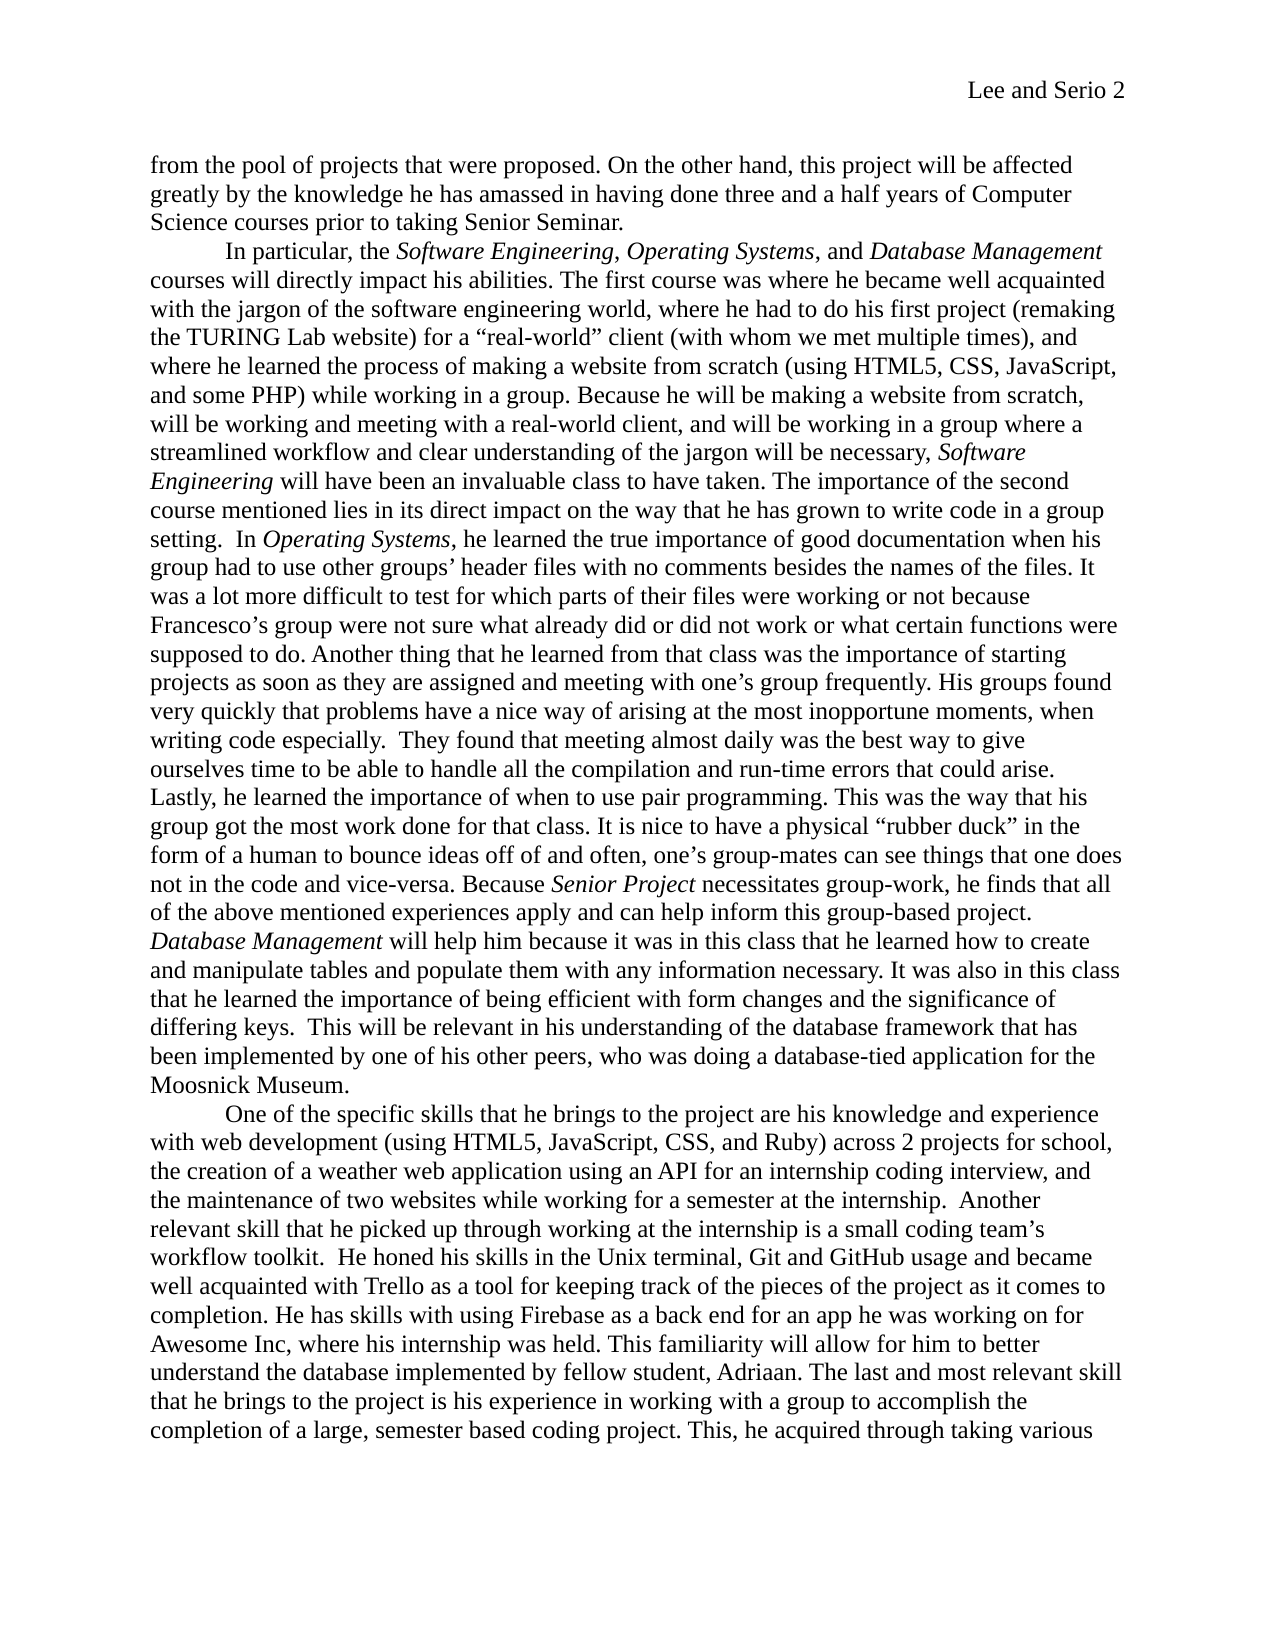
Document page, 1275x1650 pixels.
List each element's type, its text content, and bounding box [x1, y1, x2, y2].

text In particular, the Software Engineering, Operating Systems, and Database Management courses will directly impact his abilities. The first course was where he became well acquainted with the jargon of the software engineering world, where he had to do his first project (remaking the TURING Lab website) for a “real-world” client (with whom we met multiple times), and where he learned the process of making a website from scratch (using HTML5, CSS, JavaScript, and some PHP) while working in a group. Because he will be making a website from scratch, will be working and meeting with a real-world client, and will be working in a group where a streamlined workflow and clear understanding of the jargon will be necessary, Software Engineering will have been an invaluable class to have taken. The importance of the second course mentioned lies in its direct impact on the way that he has grown to write code in a group setting. In Operating Systems, he learned the true importance of good documentation when his group had to use other groups’ header files with no comments besides the names of the files. It was a lot more difficult to test for which parts of their files were working or not because Francesco’s group were not sure what already did or did not work or what certain functions were supposed to do. Another thing that he learned from that class was the importance of starting projects as soon as they are assigned and meeting with one’s group frequently. His groups found very quickly that problems have a nice way of arising at the most inopportune moments, when writing code especially. They found that meeting almost daily was the best way to give ourselves time to be able to handle all the compilation and run-time errors that could arise. Lastly, he learned the importance of when to use pair programming. This was the way that his group got the most work done for that class. It is nice to have a physical “rubber duck” in the form of a human to bounce ideas off of and often, one’s group-mates can see things that one does not in the code and vice-versa. Because Senior Project necessitates group-work, he finds that all of the above mentioned experiences apply and can help inform this group-based project. Database Management will help him because it was in this class that he learned how to create and manipulate tables and populate them with any information necessary. It was also in this class that he learned the importance of being efficient with form changes and the significance of differing keys. This will be relevant in his understanding of the database framework that has been implemented by one of his other peers, who was doing a database-tied application for the Moosnick Museum. [150, 236, 1125, 1099]
text One of the specific skills that he brings to the project are his knowledge and experience with web development (using HTML5, JavaScript, CSS, and Ruby) across 2 projects for school, the creation of a weather web application using an API for an internship coding interview, and the maintenance of two websites while working for a semester at the internship. Another relevant skill that he picked up through working at the internship is a small coding team’s workflow toolkit. He honed his skills in the Unix terminal, Git and GitHub usage and became well acquainted with Trello as a tool for keeping track of the pieces of the project as it comes to completion. He has skills with using Firebase as a back end for an app he was working on for Awesome Inc, where his internship was held. This familiarity will allow for him to better understand the database implemented by fellow student, Adriaan. The last and most relevant skill that he brings to the project is his experience in working with a group to accomplish the completion of a large, semester based coding project. This, he acquired through taking various [150, 1099, 1125, 1444]
text from the pool of projects that were proposed. On the other hand, this project will be affected greatly by the knowledge he has amassed in having done three and a half years of Computer Science courses prior to taking Senior Seminar. [150, 150, 1125, 236]
